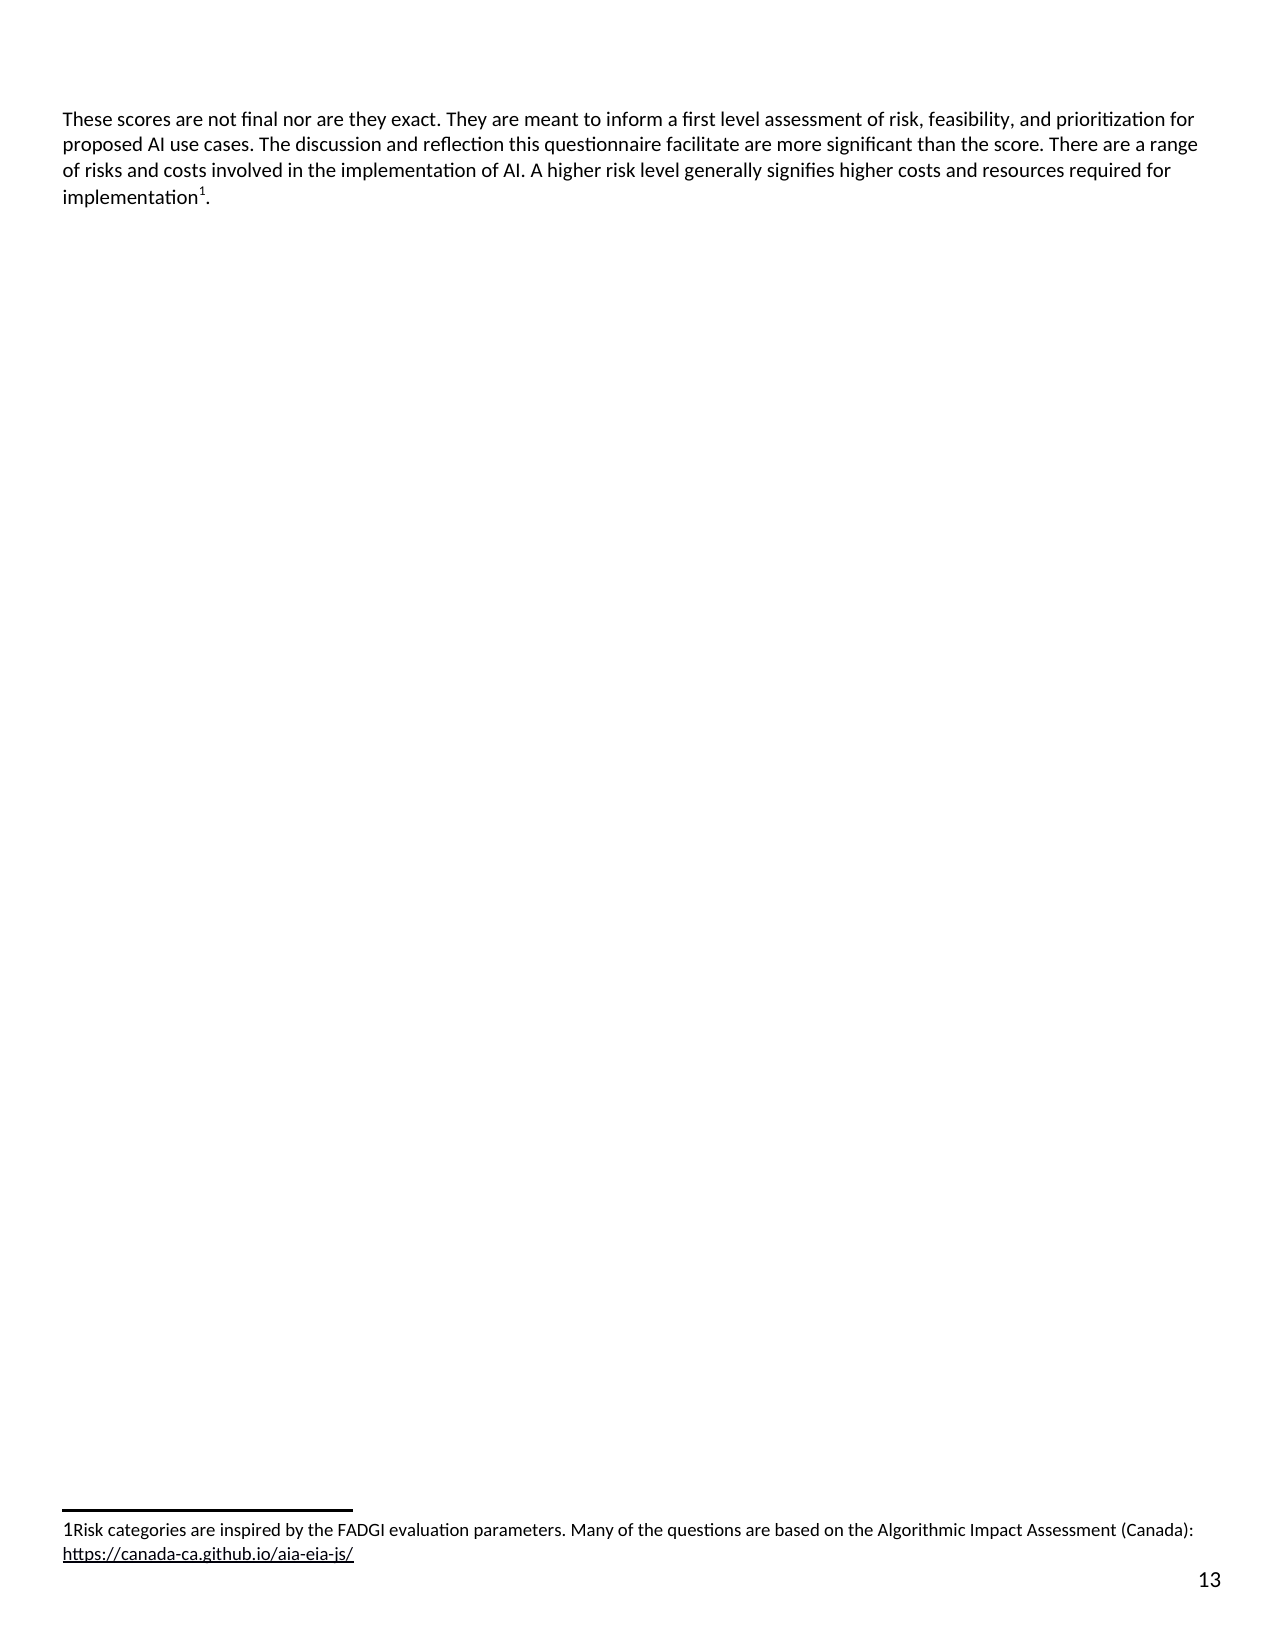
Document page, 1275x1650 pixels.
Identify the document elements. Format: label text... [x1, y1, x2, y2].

text These scores are not final nor are they exact. They are meant to inform a first level assessment of risk, feasibility, and prioritization for proposed AI use cases. The discussion and reflection this questionnaire facilitate are more significant than the score. There are a range of risks and costs involved in the implementation of AI. A higher risk level generally signifies higher costs and resources required for implementation. [62, 106, 1221, 211]
text Risk categories are inspired by the FADGI evaluation parameters. Many of the questions are based on the Algorithmic Impact Assessment (Canada): https://canada-ca.github.io/aia-eia-js/ [62, 1517, 1221, 1565]
